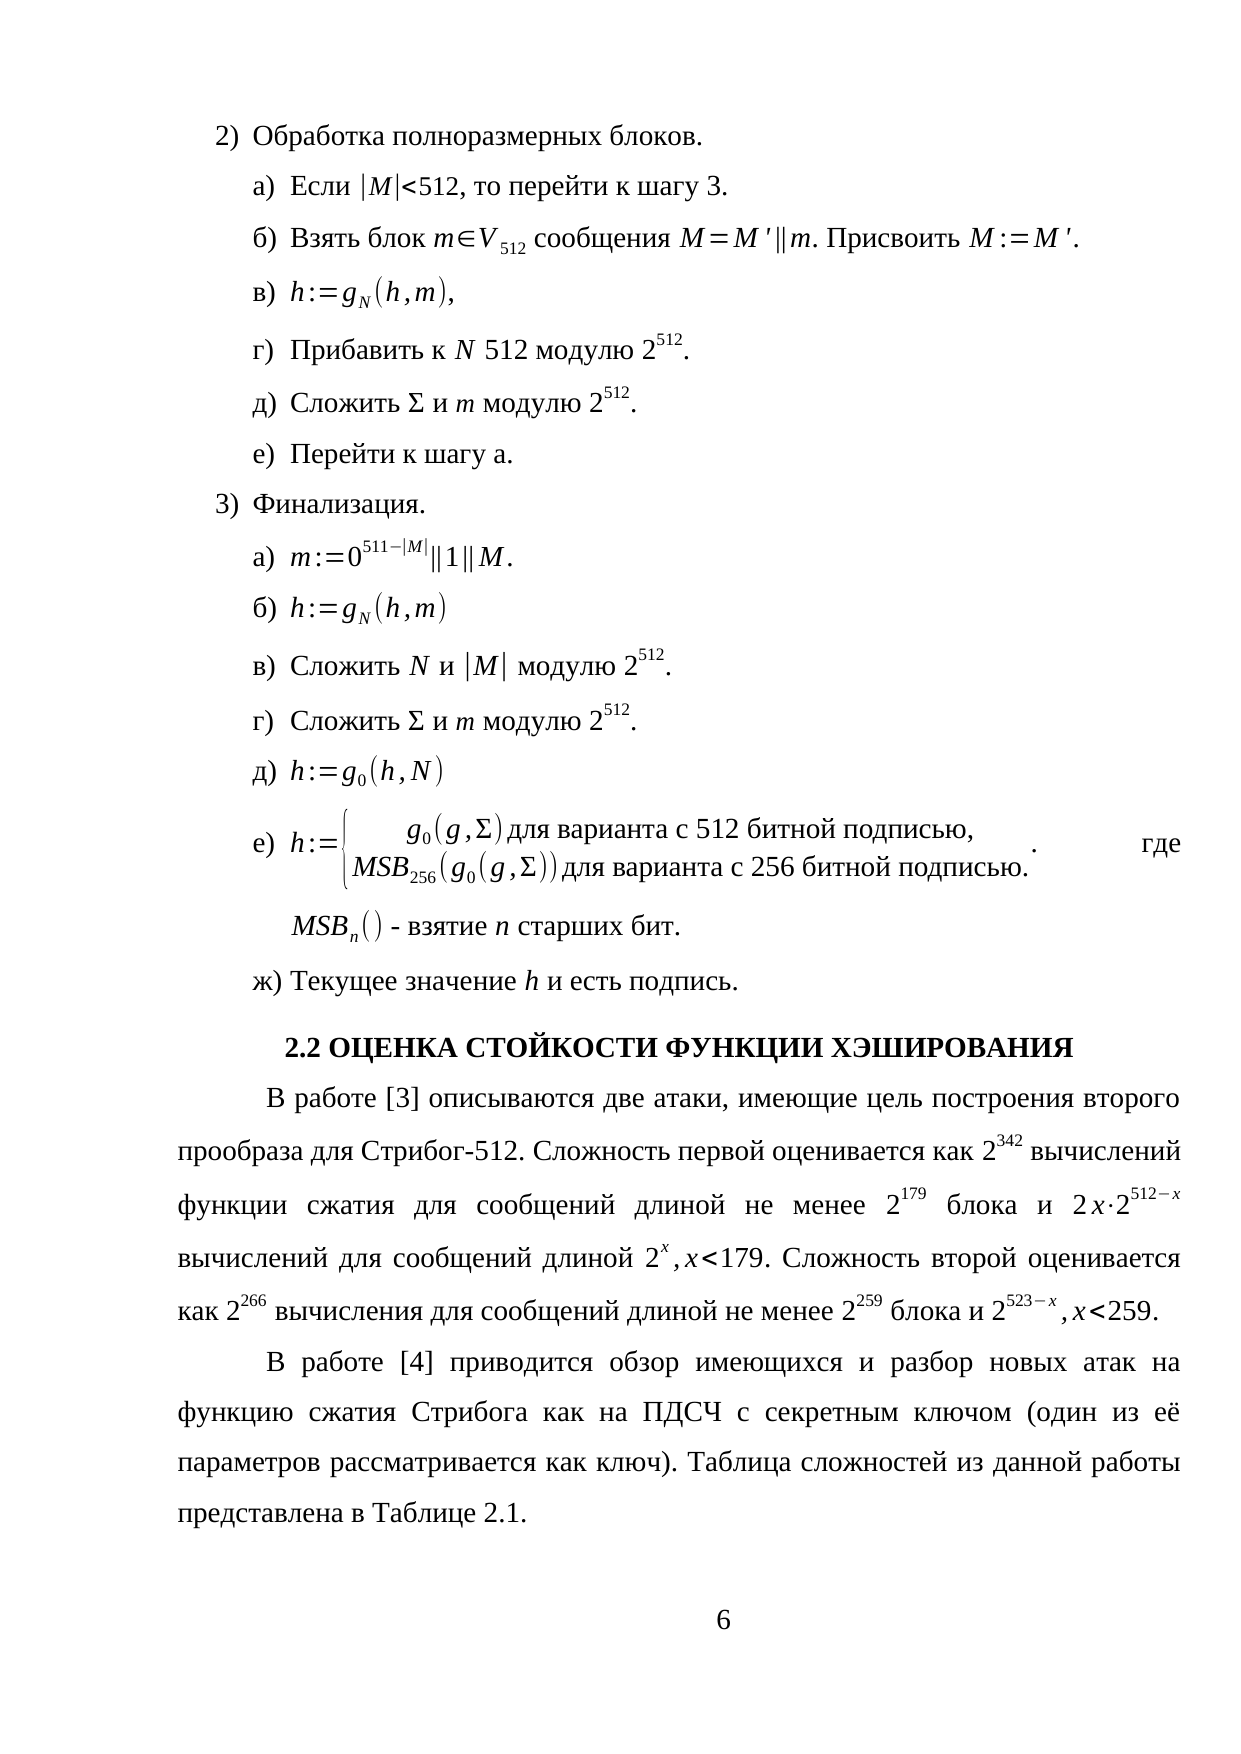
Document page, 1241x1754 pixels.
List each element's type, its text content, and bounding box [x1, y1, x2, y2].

list , [252, 274, 1181, 312]
list Текущее значение и есть подпись. [252, 963, 1181, 996]
text В работе [3] описываются две атаки, имеющие цель построения второго прообраза для Стрибог-512. Сложность первой оценивается как вычислений функции сжатия для сообщений длиной не менее блока и вычислений для сообщений длиной . Сложность второй оценивается как вычисления для сообщений длиной не менее блока и . [177, 1080, 1181, 1327]
subtitle 2.2 ОЦЕНКА СТОЙКОСТИ ФУНКЦИИ ХЭШИРОВАНИЯ [177, 1030, 1181, 1063]
list Перейти к шагу а. [252, 436, 1181, 469]
list Взять блок сообщения . Присвоить . [252, 220, 1181, 258]
list Сложить и модулю . [252, 644, 1181, 683]
list Если , то перейти к шагу 3. [252, 168, 1181, 203]
list Сложить и модулю . [252, 699, 1181, 736]
list . [252, 537, 1181, 573]
list . где - взятие старших бит. [252, 808, 1181, 946]
list Прибавить к 512 модулю . [252, 329, 1181, 366]
list Обработка полноразмерных блоков. [215, 118, 1181, 152]
list Сложить и модулю . [252, 383, 1181, 419]
list Финализация. [215, 486, 1181, 520]
text В работе [4] приводится обзор имеющихся и разбор новых атак на функцию сжатия Стрибога как на ПДСЧ с секретным ключом (один из её параметров рассматривается как ключ). Таблица сложностей из данной работы представлена в Таблице 2.1. [177, 1344, 1181, 1528]
